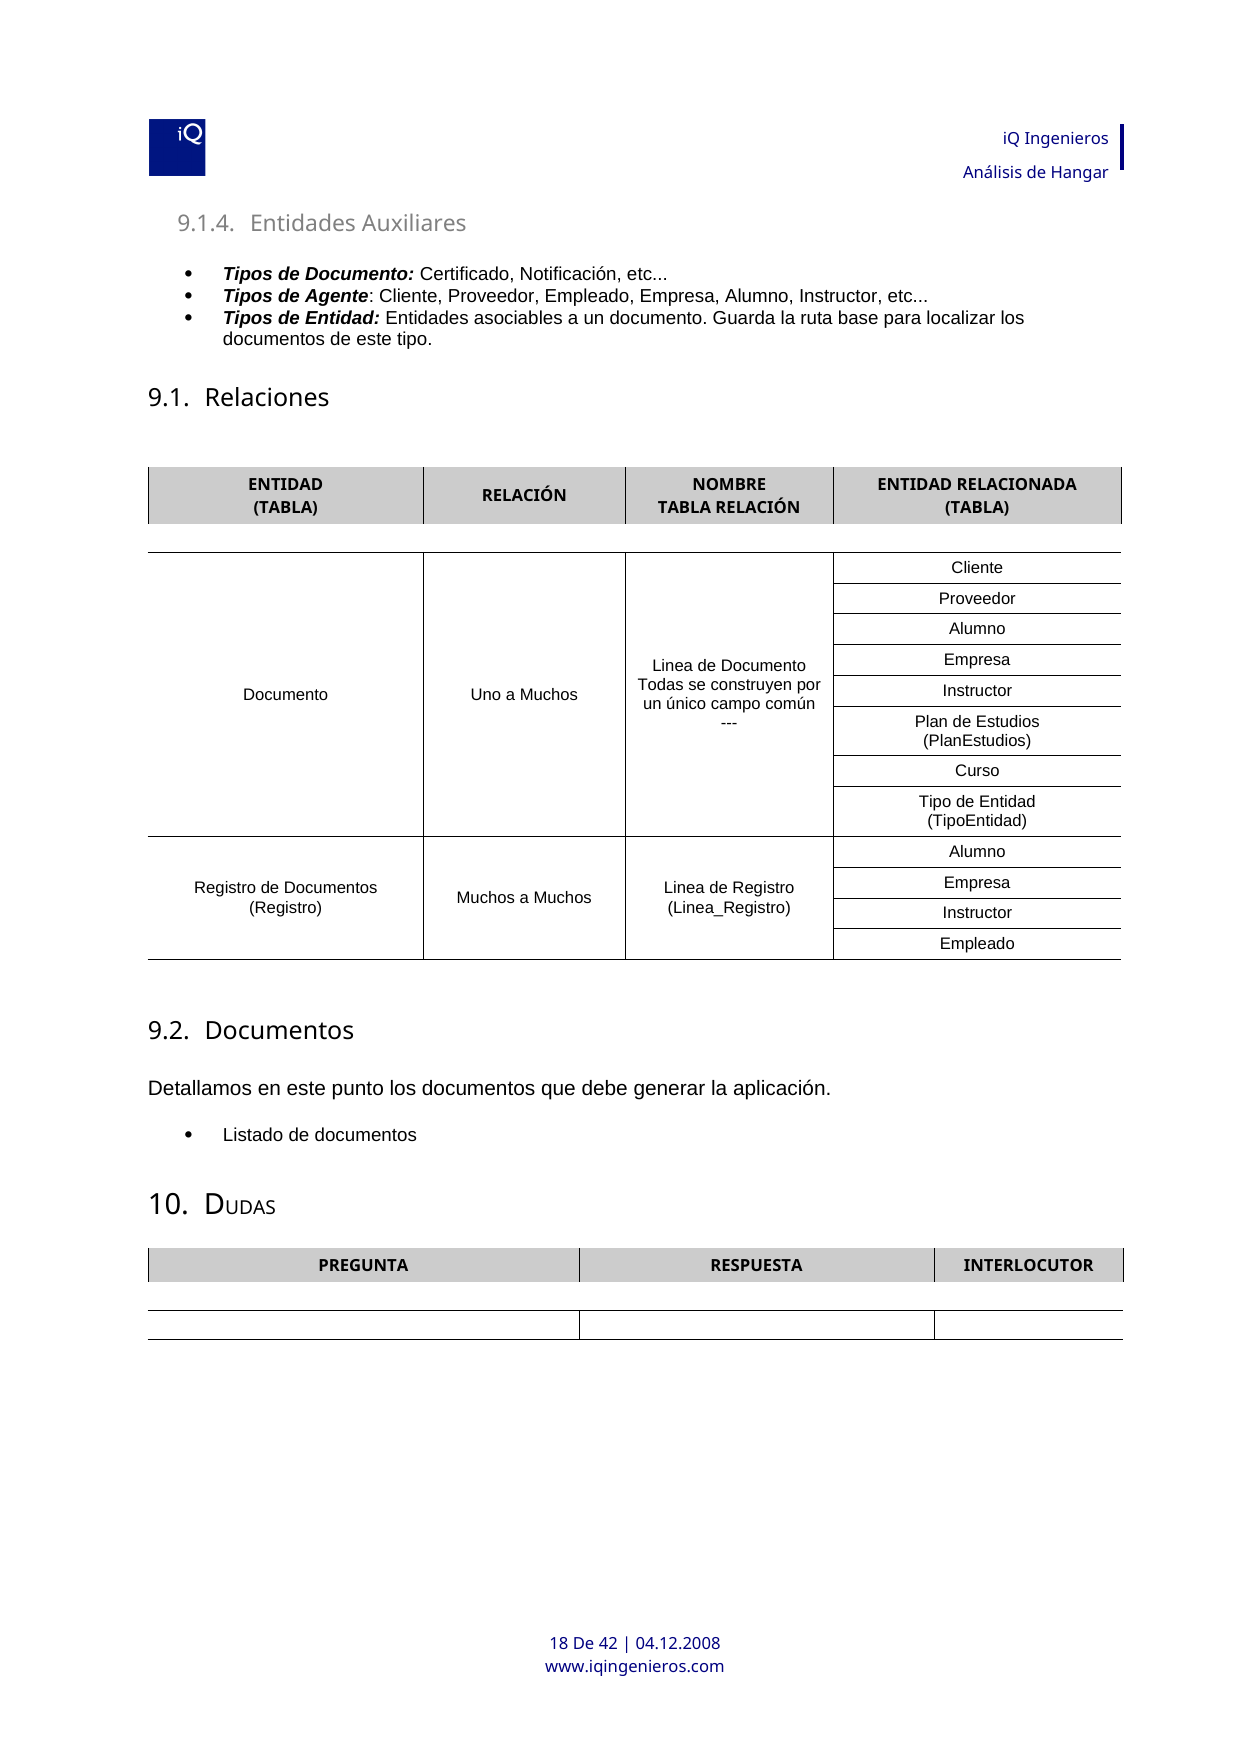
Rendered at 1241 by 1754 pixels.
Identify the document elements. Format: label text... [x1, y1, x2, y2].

table_cell Curso [834, 756, 1121, 786]
subtitle Entidades Auxiliares [148, 207, 1123, 238]
table_cell [148, 1311, 579, 1338]
table_header INTERLOCUTOR [935, 1248, 1123, 1282]
table_header NOMBRE TABLA RELACIÓN [626, 467, 833, 524]
table_cell Empleado [834, 929, 1121, 959]
list Listado de documentos [185, 1124, 1123, 1146]
table_cell Plan de Estudios (PlanEstudios) [834, 707, 1121, 755]
table_cell Instructor [834, 676, 1121, 706]
table_cell Linea de Registro (Linea_Registro) [626, 837, 833, 959]
table_cell Alumno [834, 614, 1121, 644]
table_cell Uno a Muchos [424, 553, 625, 836]
list Tipos de Entidad: Entidades asociables a un documento. Guarda la ruta base para localizar los documentos de este tipo. [185, 307, 1123, 350]
table_cell Registro de Documentos (Registro) [148, 837, 423, 959]
table_header PREGUNTA [149, 1248, 579, 1282]
subtitle Relaciones [148, 379, 1123, 413]
table_cell Muchos a Muchos [424, 837, 625, 959]
table_cell [934, 1282, 1123, 1310]
table_header RESPUESTA [580, 1248, 934, 1282]
picture [149, 119, 206, 176]
table_cell Linea de Documento Todas se construyen por un único campo común --- [626, 553, 833, 836]
subtitle Documentos [148, 1012, 1123, 1047]
text Detallamos en este punto los documentos que debe generar la aplicación. [148, 1076, 1123, 1100]
table_cell Proveedor [834, 584, 1121, 613]
table_cell Instructor [834, 899, 1121, 928]
table_cell [579, 1282, 934, 1310]
table_cell [580, 1311, 934, 1338]
table_cell [148, 524, 423, 552]
list Tipos de Documento: Certificado, Notificación, etc... [185, 263, 1123, 285]
table_cell Empresa [834, 645, 1121, 675]
table_header ENTIDAD RELACIONADA (TABLA) [834, 467, 1121, 524]
list Tipos de Agente: Cliente, Proveedor, Empleado, Empresa, Alumno, Instructor, etc... [185, 285, 1123, 307]
table_cell [625, 524, 833, 552]
table_header RELACIÓN [424, 467, 625, 524]
table_cell [148, 1282, 579, 1310]
table_header ENTIDAD (TABLA) [149, 467, 423, 524]
table_cell [833, 524, 1121, 552]
table_cell [424, 524, 625, 552]
table_cell Empresa [834, 868, 1121, 897]
table_cell Alumno [834, 837, 1121, 867]
table_cell Cliente [834, 553, 1121, 583]
table_cell Documento [148, 553, 423, 836]
table_cell [935, 1311, 1123, 1338]
table_cell Tipo de Entidad (TipoEntidad) [834, 787, 1121, 836]
subtitle Dudas [148, 1183, 1123, 1223]
